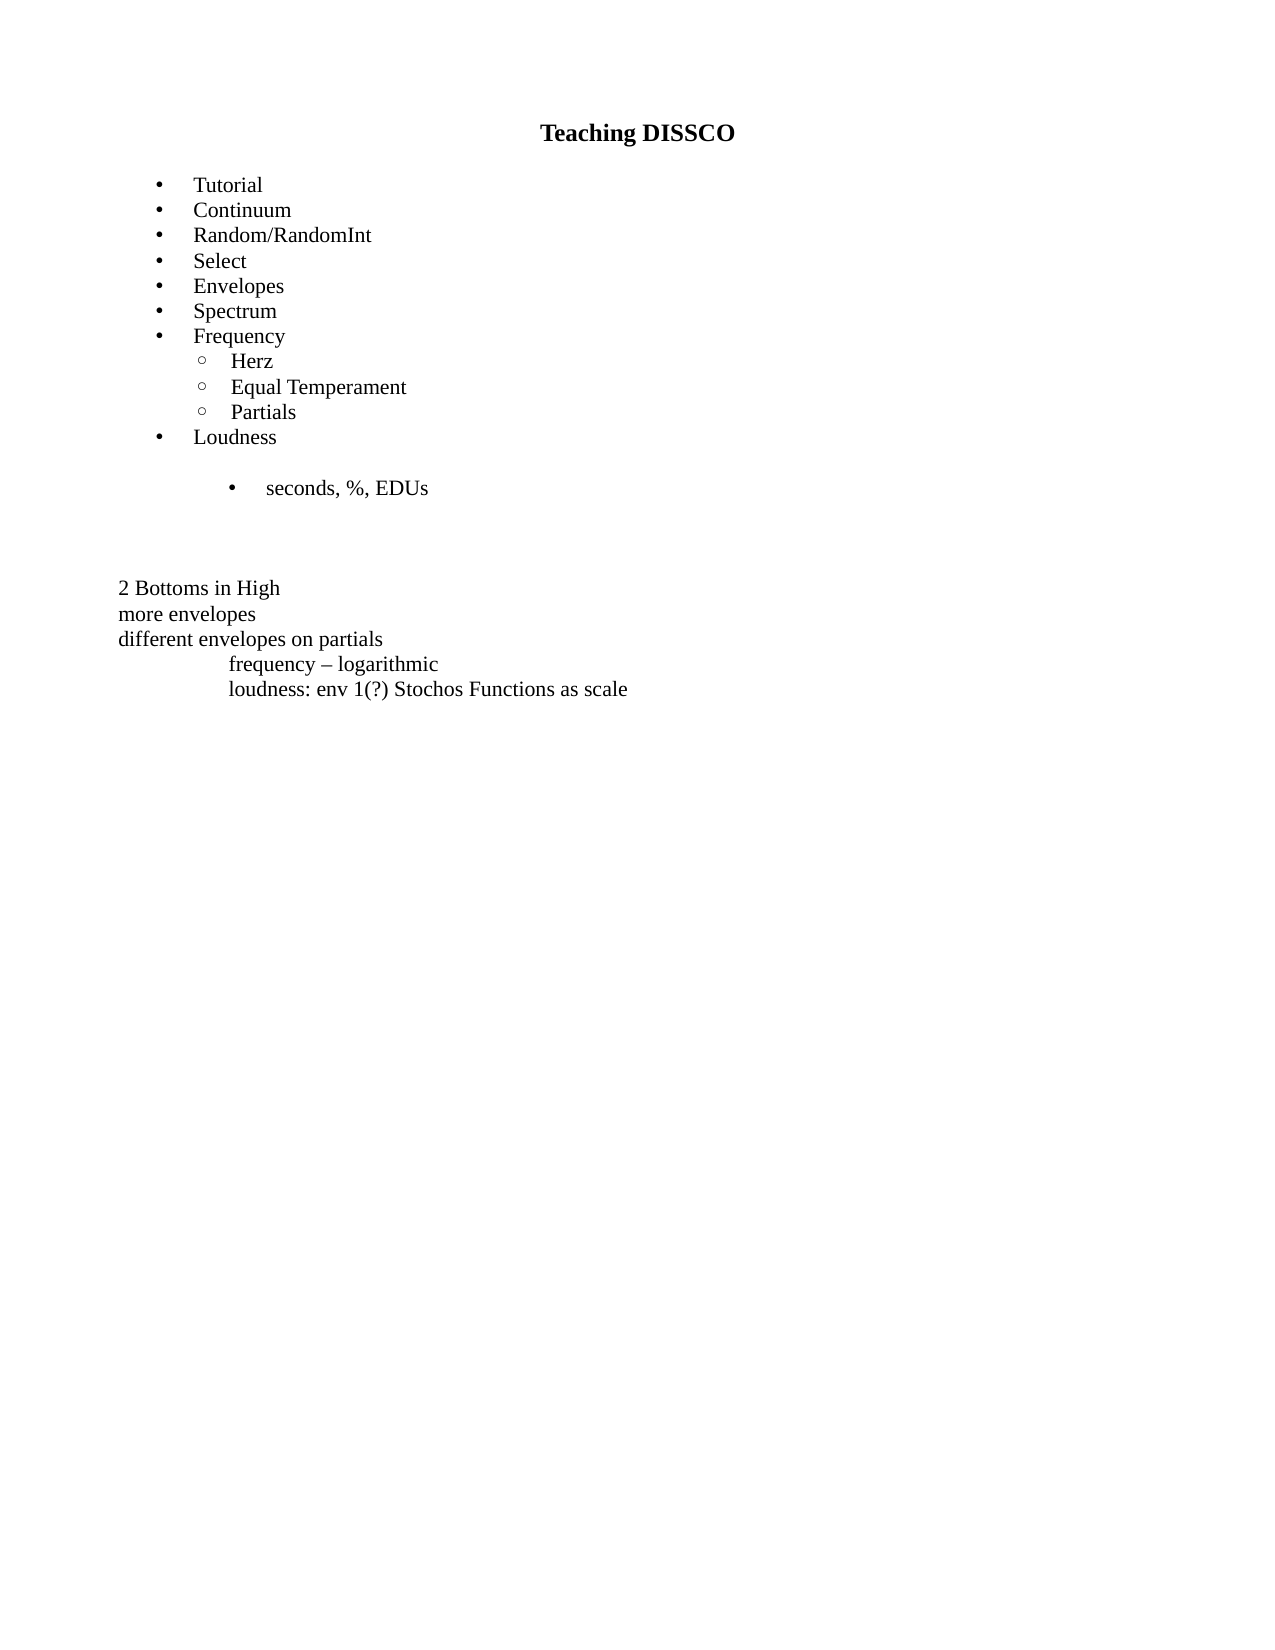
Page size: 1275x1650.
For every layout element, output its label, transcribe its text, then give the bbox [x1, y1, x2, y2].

list Select [156, 248, 1157, 273]
list Partials [193, 399, 1157, 424]
list Random/RandomInt [156, 222, 1157, 248]
text different envelopes on partials [118, 626, 1157, 651]
list Frequency [156, 323, 1157, 348]
list Equal Temperament [193, 374, 1157, 399]
text loudness: env 1(?) Stochos Functions as scale [228, 676, 1157, 701]
list Continuum [156, 197, 1157, 222]
list Envelopes [156, 273, 1157, 298]
list Herz [193, 348, 1157, 374]
text Teaching DISSCO [118, 118, 1157, 147]
text frequency – logarithmic [228, 651, 1157, 676]
list seconds, %, EDUs [228, 474, 1157, 500]
text more envelopes [118, 601, 1157, 626]
list Spectrum [156, 298, 1157, 323]
list Loudness [156, 424, 1157, 449]
text 2 Bottoms in High [118, 575, 1157, 601]
list Tutorial [156, 172, 1157, 197]
